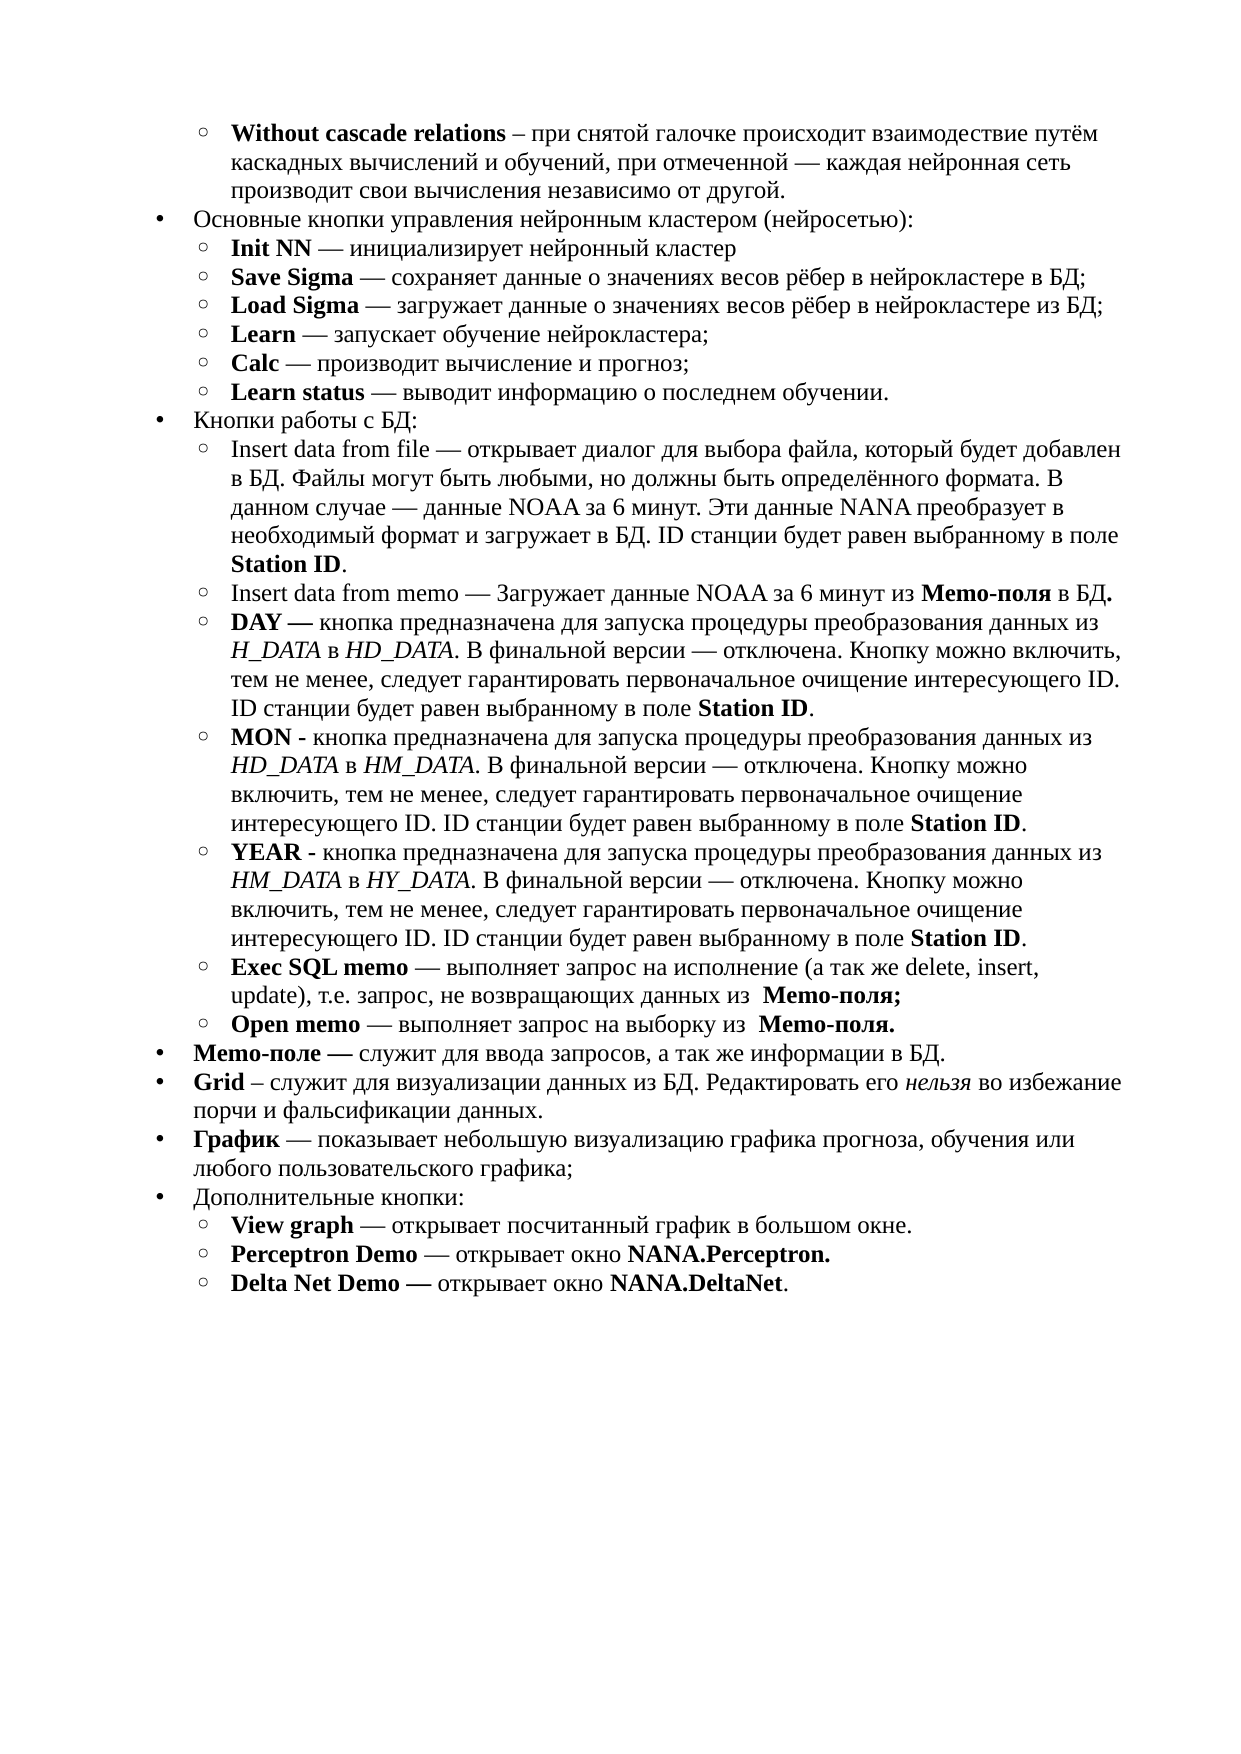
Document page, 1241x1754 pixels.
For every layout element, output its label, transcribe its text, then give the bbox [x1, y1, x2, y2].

list Дополнительные кнопки: [156, 1182, 1122, 1211]
list Learn status — выводит информацию о последнем обучении. [193, 377, 1122, 406]
list Init NN — инициализирует нейронный кластер [193, 233, 1122, 262]
list Основные кнопки управления нейронным кластером (нейросетью): [156, 204, 1122, 233]
list Кнопки работы с БД: [156, 406, 1122, 434]
list Insert data from memo — Загружает данные NOAA за 6 минут из Memo-поля в БД. [193, 578, 1122, 607]
list View graph — открывает посчитанный график в большом окне. [193, 1211, 1122, 1239]
list Grid – служит для визуализации данных из БД. Редактировать его нельзя во избежание порчи и фальсификации данных. [156, 1067, 1122, 1124]
list Learn — запускает обучение нейрокластера; [193, 319, 1122, 348]
list MON - кнопка предназначена для запуска процедуры преобразования данных из HD_DATA в HM_DATA. В финальной версии — отключена. Кнопку можно включить, тем не менее, следует гарантировать первоначальное очищение интересующего ID. ID станции будет равен выбранному в поле Station ID. [193, 722, 1122, 837]
list Insert data from file — открывает диалог для выбора файла, который будет добавлен в БД. Файлы могут быть любыми, но должны быть определённого формата. В данном случае — данные NOAA за 6 минут. Эти данные NANA преобразует в необходимый формат и загружает в БД. ID станции будет равен выбранному в поле Station ID. [193, 434, 1122, 578]
list Exec SQL memo — выполняет запрос на исполнение (а так же delete, insert, update), т.е. запрос, не возвращающих данных из Memo-поля; [193, 952, 1122, 1009]
list Save Sigma — сохраняет данные о значениях весов рёбер в нейрокластере в БД; [193, 262, 1122, 291]
list Memo-поле — служит для ввода запросов, а так же информации в БД. [156, 1038, 1122, 1067]
list DAY — кнопка предназначена для запуска процедуры преобразования данных из H_DATA в HD_DATA. В финальной версии — отключена. Кнопку можно включить, тем не менее, следует гарантировать первоначальное очищение интересующего ID. ID станции будет равен выбранному в поле Station ID. [193, 607, 1122, 722]
list Open memo — выполняет запрос на выборку из Memo-поля. [193, 1009, 1122, 1038]
list Load Sigma — загружает данные о значениях весов рёбер в нейрокластере из БД; [193, 291, 1122, 319]
list Delta Net Demo — открывает окно NANA.DeltaNet. [193, 1268, 1122, 1297]
list Perceptron Demo — открывает окно NANA.Perceptron. [193, 1239, 1122, 1268]
list Without cascade relations – при снятой галочке происходит взаимодествие путём каскадных вычислений и обучений, при отмеченной — каждая нейронная сеть производит свои вычисления независимо от другой. [193, 118, 1122, 204]
list График — показывает небольшую визуализацию графика прогноза, обучения или любого пользовательского графика; [156, 1124, 1122, 1182]
list YEAR - кнопка предназначена для запуска процедуры преобразования данных из HM_DATA в HY_DATA. В финальной версии — отключена. Кнопку можно включить, тем не менее, следует гарантировать первоначальное очищение интересующего ID. ID станции будет равен выбранному в поле Station ID. [193, 837, 1122, 952]
list Calc — производит вычисление и прогноз; [193, 348, 1122, 377]
